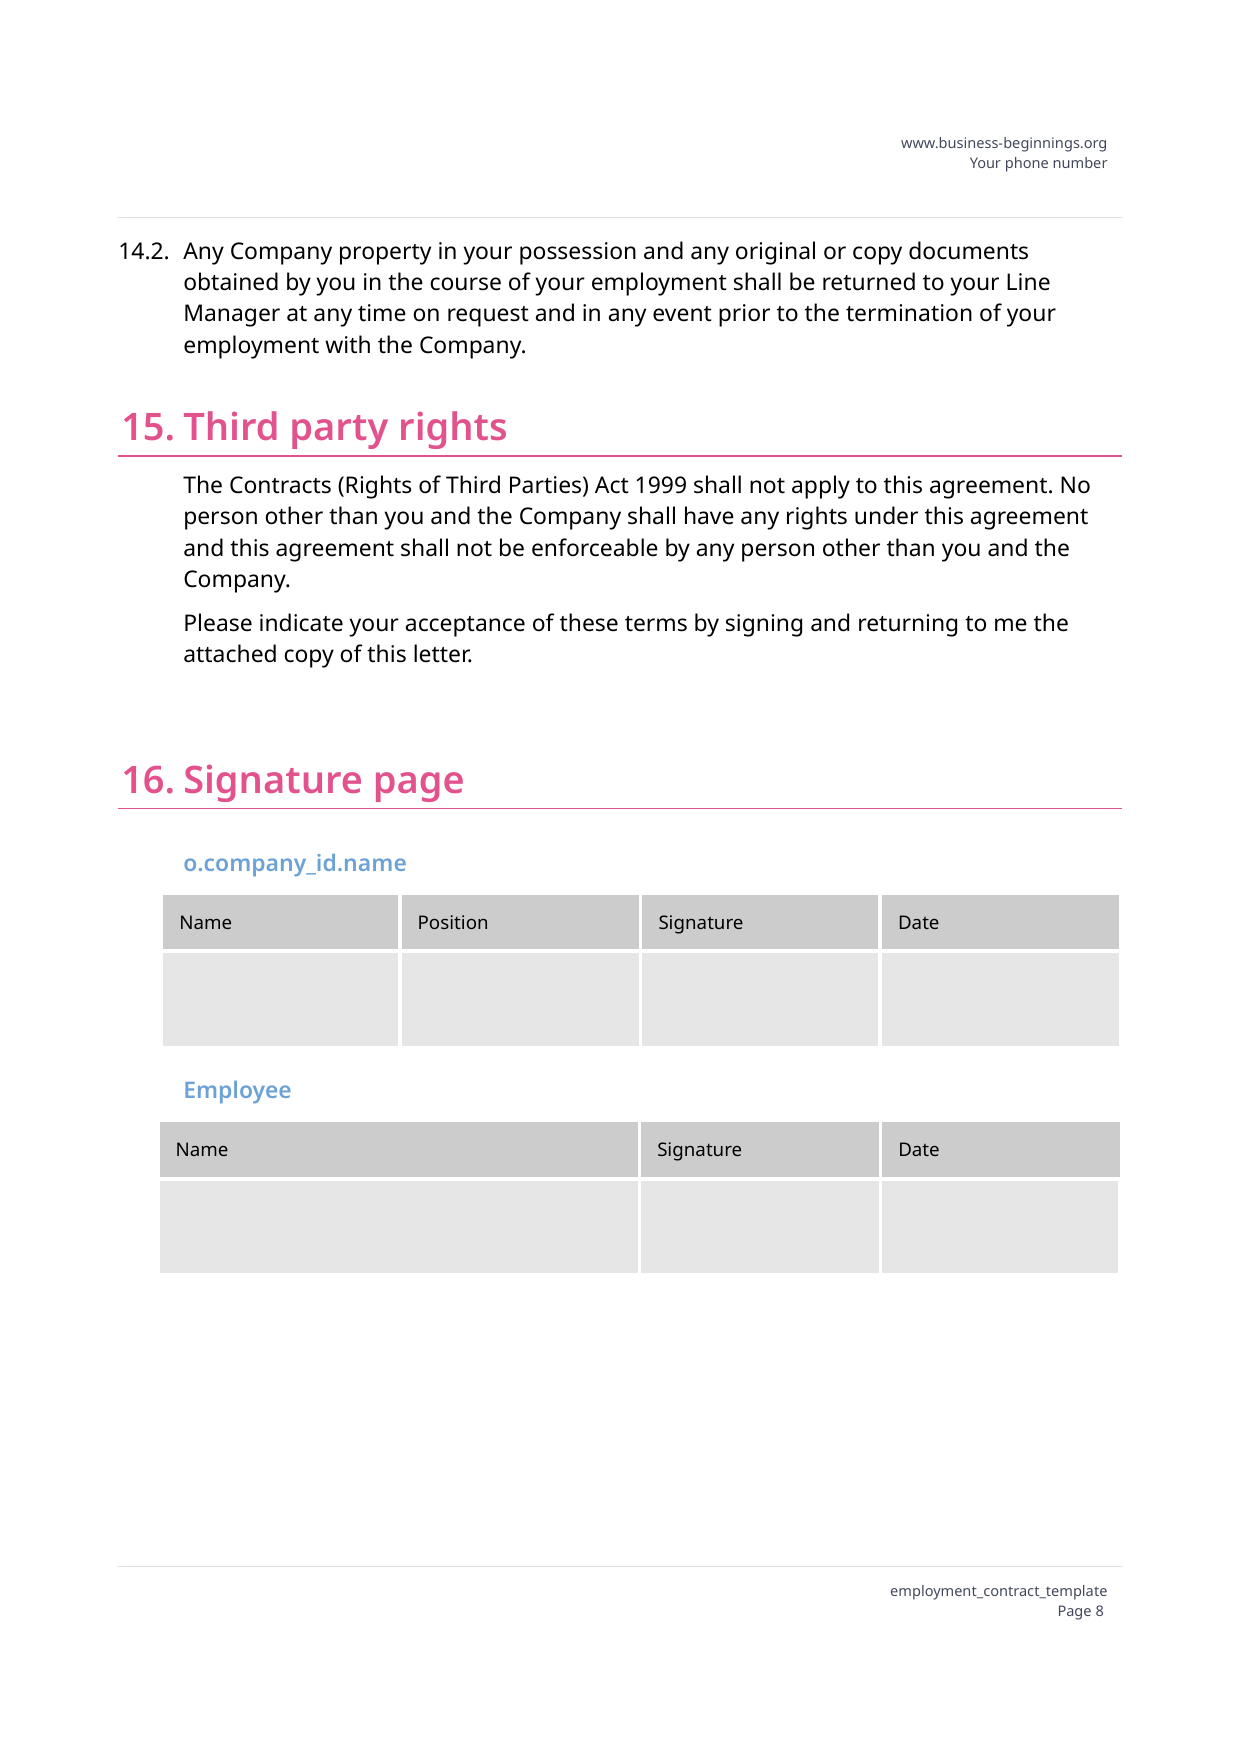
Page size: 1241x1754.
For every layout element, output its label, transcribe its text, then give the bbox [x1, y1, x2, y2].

table_header Signature [642, 895, 878, 949]
table_header Date [882, 895, 1119, 949]
table_cell [882, 1181, 1118, 1273]
table_cell [882, 953, 1119, 1046]
table_header Signature [641, 1122, 879, 1177]
table_cell [642, 953, 878, 1046]
table_header Date [882, 1122, 1120, 1177]
subtitle Any Company property in your possession and any original or copy documents obtained by you in the course of your employment shall be returned to your Line Manager at any time on request and in any event prior to the termination of your employment with the Company. [118, 235, 1122, 360]
text The Contracts (Rights of Third Parties) Act 1999 shall not apply to this agreement. No person other than you and the Company shall have any rights under this agreement and this agreement shall not be enforceable by any person other than you and the Company. [183, 469, 1122, 594]
table_header Position [402, 895, 639, 949]
table_header Name [160, 1122, 638, 1177]
table_header Name [163, 895, 398, 949]
subtitle Signature page [118, 750, 1122, 808]
subtitle Employee [183, 1074, 1122, 1106]
table_cell [641, 1181, 879, 1273]
table_cell [402, 953, 639, 1046]
table_cell [160, 1181, 638, 1273]
table_cell [163, 953, 398, 1046]
subtitle o.company_id.name [183, 847, 1122, 878]
subtitle Third party rights [118, 397, 1122, 455]
text Please indicate your acceptance of these terms by signing and returning to me the attached copy of this letter. [183, 607, 1122, 669]
